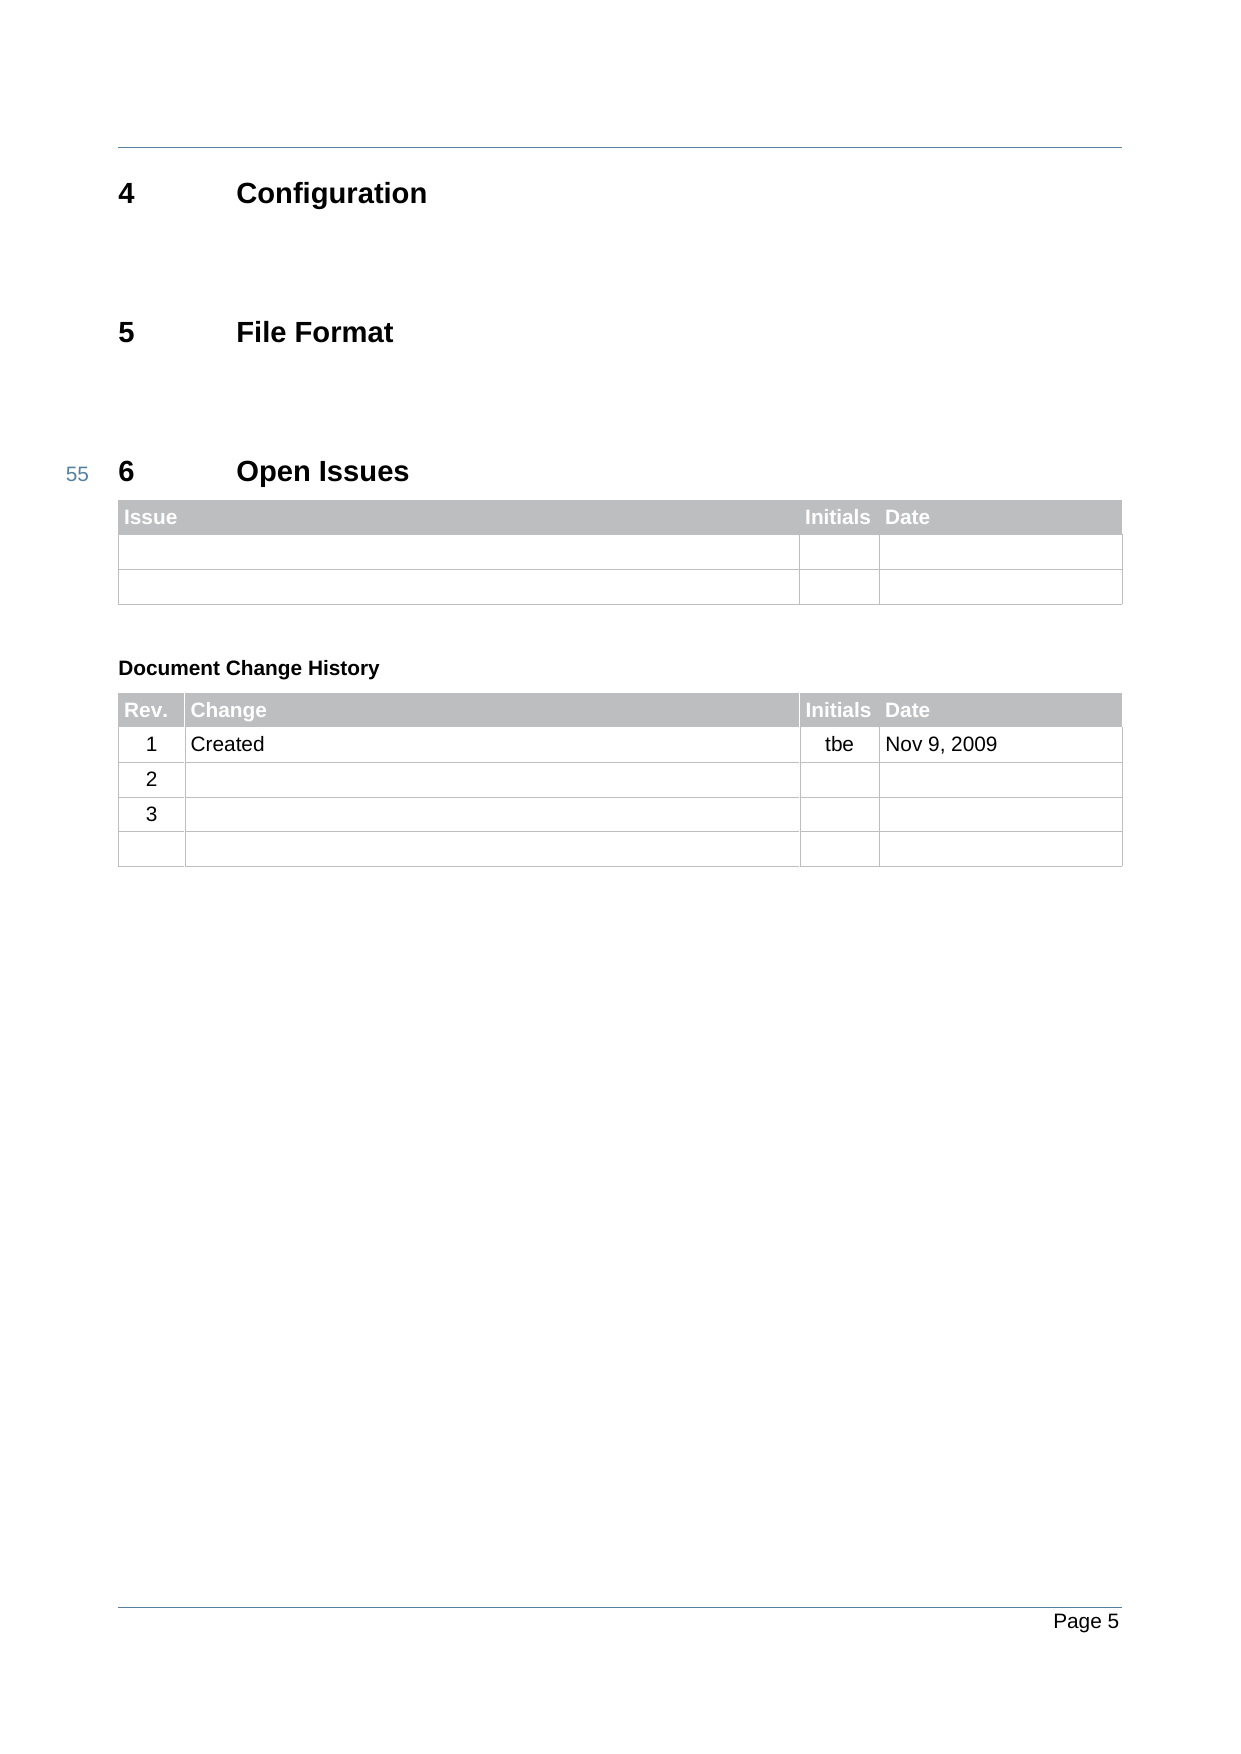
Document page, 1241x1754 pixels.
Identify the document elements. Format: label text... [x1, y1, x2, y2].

table_header Change [185, 693, 799, 727]
table_cell <...> [119, 570, 799, 604]
subtitle Open Issues [118, 455, 1122, 488]
table_cell [186, 798, 799, 831]
table_cell 3 [119, 798, 184, 831]
table_cell <State Issue here, State “None”, if all issues are solved> [119, 535, 799, 569]
subtitle Configuration [118, 177, 1122, 209]
table_cell [186, 832, 799, 866]
table_cell Nov 9, 2009 [880, 727, 1122, 762]
text <Start typing here ----- If this part is irrelevant state a reason for its absence!> [118, 360, 1122, 383]
table_header Initials [799, 500, 879, 534]
subtitle Document Change History [118, 657, 1122, 680]
table_cell <Format: Dec 31, 2000> [880, 570, 1122, 604]
table_cell <Format: Dec 31, 2000> [880, 763, 1122, 797]
table_header Initials [800, 693, 879, 727]
table_header Date [879, 693, 1122, 727]
table_cell <Format: Dec 31, 2000> [880, 535, 1122, 569]
table_cell 1 [119, 727, 184, 762]
table_cell [801, 832, 879, 866]
table_header Rev. [118, 693, 184, 727]
table_cell <...> [119, 832, 184, 866]
table_cell <Format: Dec 31, 2000> [880, 832, 1122, 866]
table_cell [800, 570, 879, 604]
table_cell [801, 763, 879, 797]
table_cell [801, 798, 879, 831]
table_cell tbe [801, 727, 879, 762]
table_cell 2 [119, 763, 184, 797]
table_header Date [879, 500, 1122, 534]
text <Start typing here ----- If this part is irrelevant state a reason for its absence!> [118, 221, 1122, 244]
table_cell Created [186, 727, 799, 762]
table_header Issue [118, 500, 799, 534]
table_cell [800, 535, 879, 569]
table_cell <Format: Dec 31, 2000> [880, 798, 1122, 831]
table_cell [186, 763, 799, 797]
subtitle File Format [118, 316, 1122, 348]
